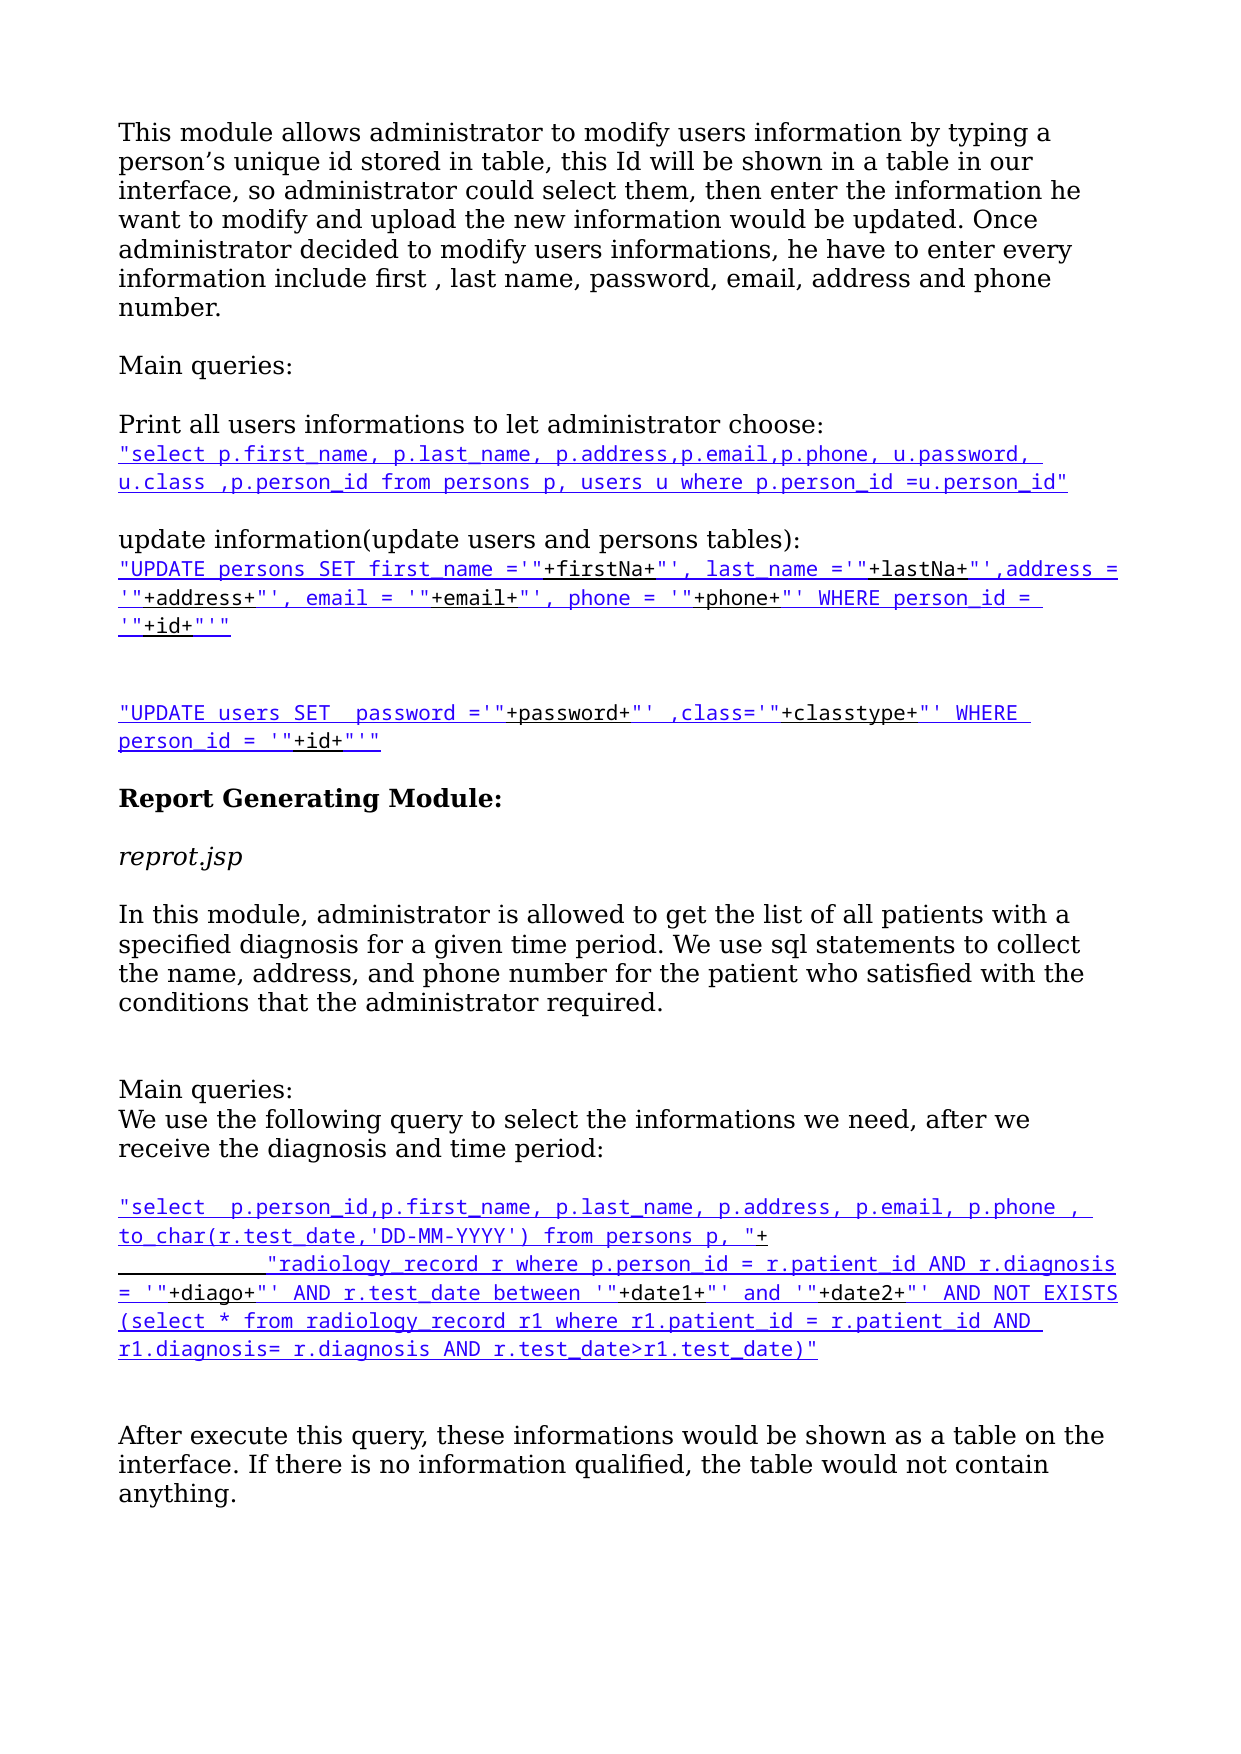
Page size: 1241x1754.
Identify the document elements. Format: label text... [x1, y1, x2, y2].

text Print all users informations to let administrator choose: [118, 410, 1122, 439]
text "UPDATE persons SET first_name ='"+firstNa+"', last_name ='"+lastNa+"',address = '"+address+"', email = '"+email+"', phone = '"+phone+"' WHERE person_id = '"+id+"'" [118, 554, 1122, 669]
text "radiology_record r where p.person_id = r.patient_id AND r.diagnosis = '"+diago+"' AND r.test_date between '"+date1+"' and '"+date2+"' AND NOT EXISTS (select * from radiology_record r1 where r1.patient_id = r.patient_id AND r1.diagnosis= r.diagnosis AND r.test_date>r1.test_date)" [118, 1249, 1122, 1363]
text Report Generating Module: [118, 784, 1122, 813]
text In this module, administrator is allowed to get the list of all patients with a specified diagnosis for a given time period. We use sql statements to collect the name, address, and phone number for the patient who satisfied with the conditions that the administrator required. [118, 901, 1122, 1017]
text reprot.jsp [118, 842, 1122, 872]
text Main queries: [118, 1076, 1122, 1105]
text This module allows administrator to modify users information by typing a person’s unique id stored in table, this Id will be shown in a table in our interface, so administrator could select them, then enter the information he want to modify and upload the new information would be updated. Once administrator decided to modify users informations, he have to enter every information include first , last name, password, email, address and phone number. [118, 118, 1122, 322]
text "UPDATE users SET password ='"+password+"' ,class='"+classtype+"' WHERE person_id = '"+id+"'" [118, 698, 1122, 755]
text After execute this query, these informations would be shown as a table on the interface. If there is no information qualified, the table would not contain anything. [118, 1421, 1122, 1509]
text "select p.first_name, p.last_name, p.address,p.email,p.phone, u.password, u.class ,p.person_id from persons p, users u where p.person_id =u.person_id" [118, 439, 1122, 496]
text "select p.person_id,p.first_name, p.last_name, p.address, p.email, p.phone , to_char(r.test_date,'DD-MM-YYYY') from persons p, "+ [118, 1192, 1122, 1249]
text update information(update users and persons tables): [118, 525, 1122, 554]
text We use the following query to select the informations we need, after we receive the diagnosis and time period: [118, 1105, 1122, 1163]
text Main queries: [118, 351, 1122, 381]
